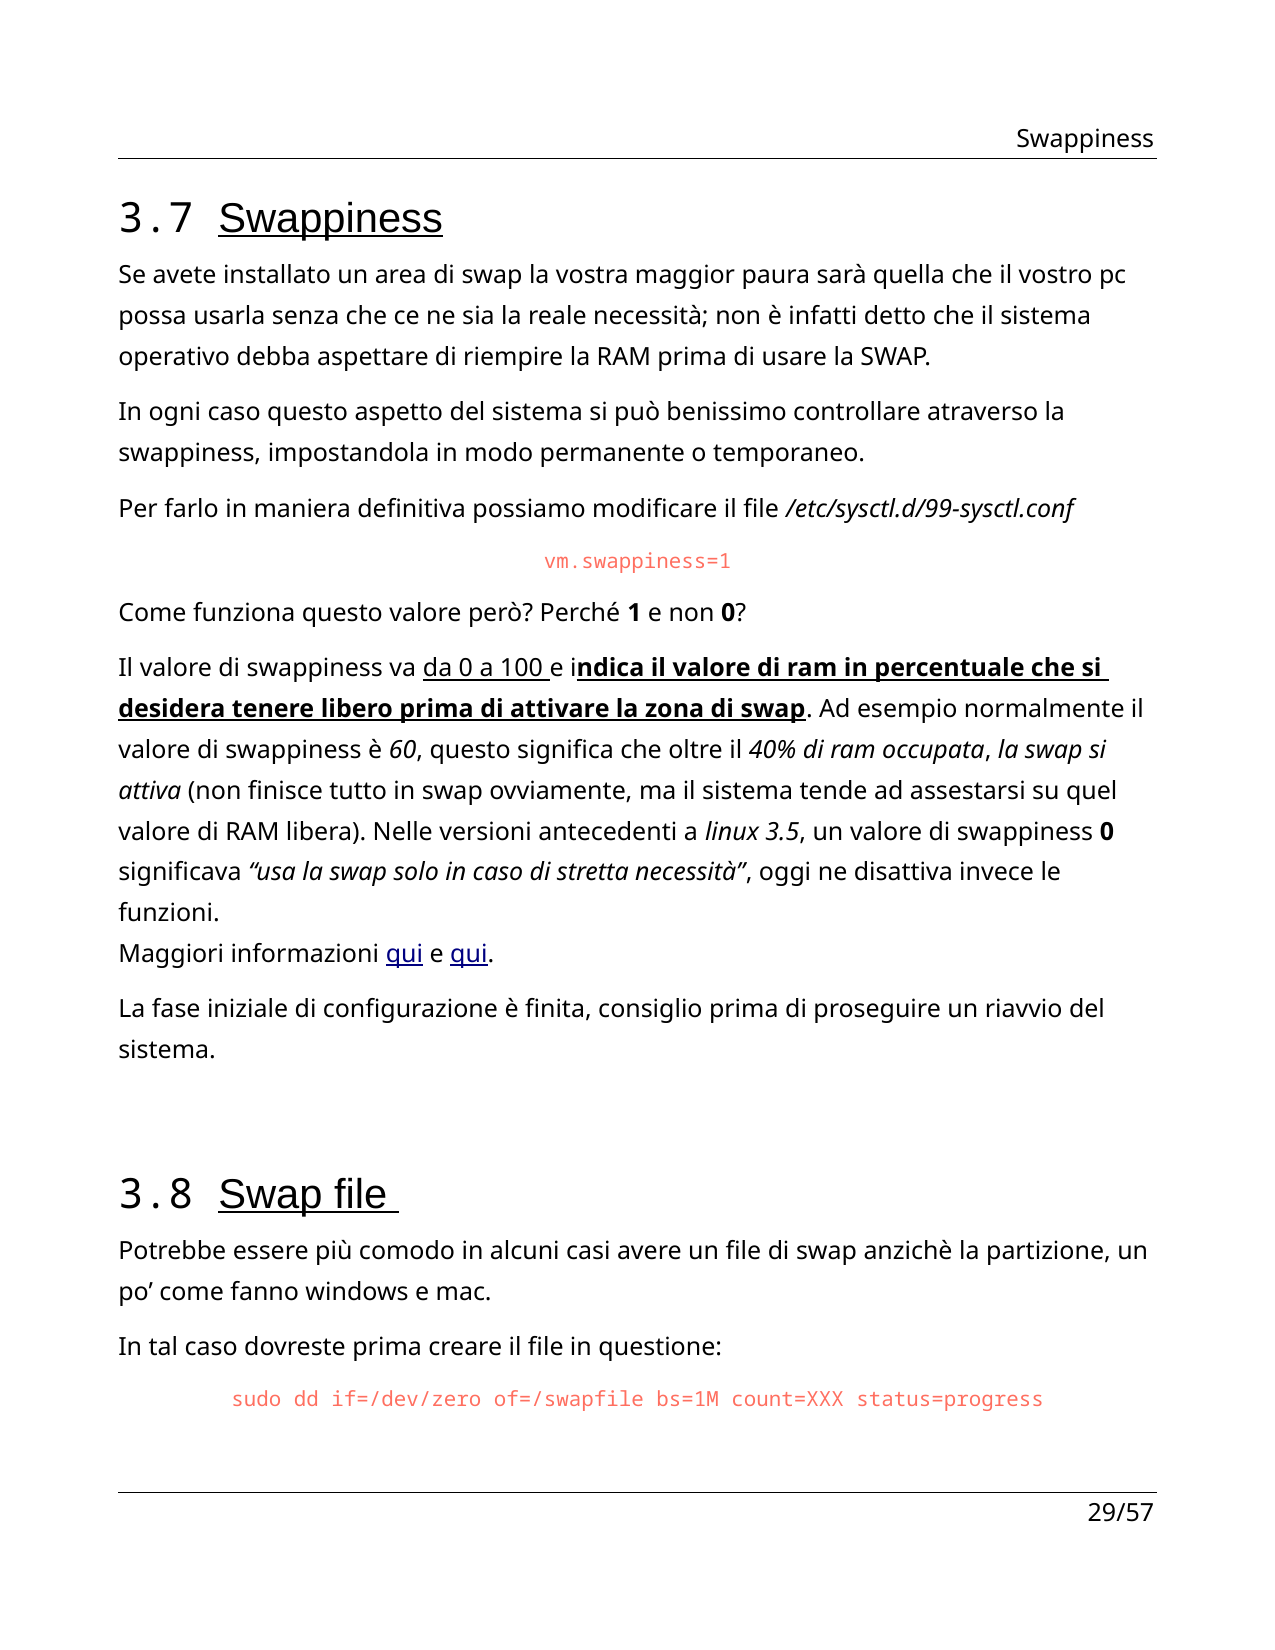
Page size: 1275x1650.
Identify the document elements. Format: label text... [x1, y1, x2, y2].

text sudo dd if=/dev/zero of=/swapfile bs=1M count=XXX status=progress [118, 1384, 1157, 1413]
text Come funziona questo valore però? Perché 1 e non 0? [118, 594, 1157, 628]
subtitle Swappiness [118, 188, 1157, 244]
text La fase iniziale di configurazione è finita, consiglio prima di proseguire un riavvio del sistema. [118, 991, 1157, 1066]
text vm.swappiness=1 [118, 546, 1157, 574]
text Se avete installato un area di swap la vostra maggior paura sarà quella che il vostro pc possa usarla senza che ce ne sia la reale necessità; non è infatti detto che il sistema operativo debba aspettare di riempire la RAM prima di usare la SWAP. [118, 257, 1157, 373]
text In tal caso dovreste prima creare il file in questione: [118, 1329, 1157, 1363]
text Per farlo in maniera definitiva possiamo modificare il file /etc/sysctl.d/99-sysctl.conf [118, 490, 1157, 524]
text In ogni caso questo aspetto del sistema si può benissimo controllare atraverso la swappiness, impostandola in modo permanente o temporaneo. [118, 394, 1157, 469]
text Potrebbe essere più comodo in alcuni casi avere un file di swap anzichè la partizione, un po’ come fanno windows e mac. [118, 1233, 1157, 1308]
subtitle Swap file [118, 1163, 1157, 1220]
text Il valore di swappiness va da 0 a 100 e indica il valore di ram in percentuale che si desidera tenere libero prima di attivare la zona di swap. Ad esempio normalmente il valore di swappiness è 60, questo significa che oltre il 40% di ram occupata, la swap si attiva (non finisce tutto in swap ovviamente, ma il sistema tende ad assestarsi su quel valore di RAM libera). Nelle versioni antecedenti a linux 3.5, un valore di swappiness 0 significava “usa la swap solo in caso di stretta necessità”, oggi ne disattiva invece le funzioni. Maggiori informazioni qui e qui. [118, 650, 1157, 970]
